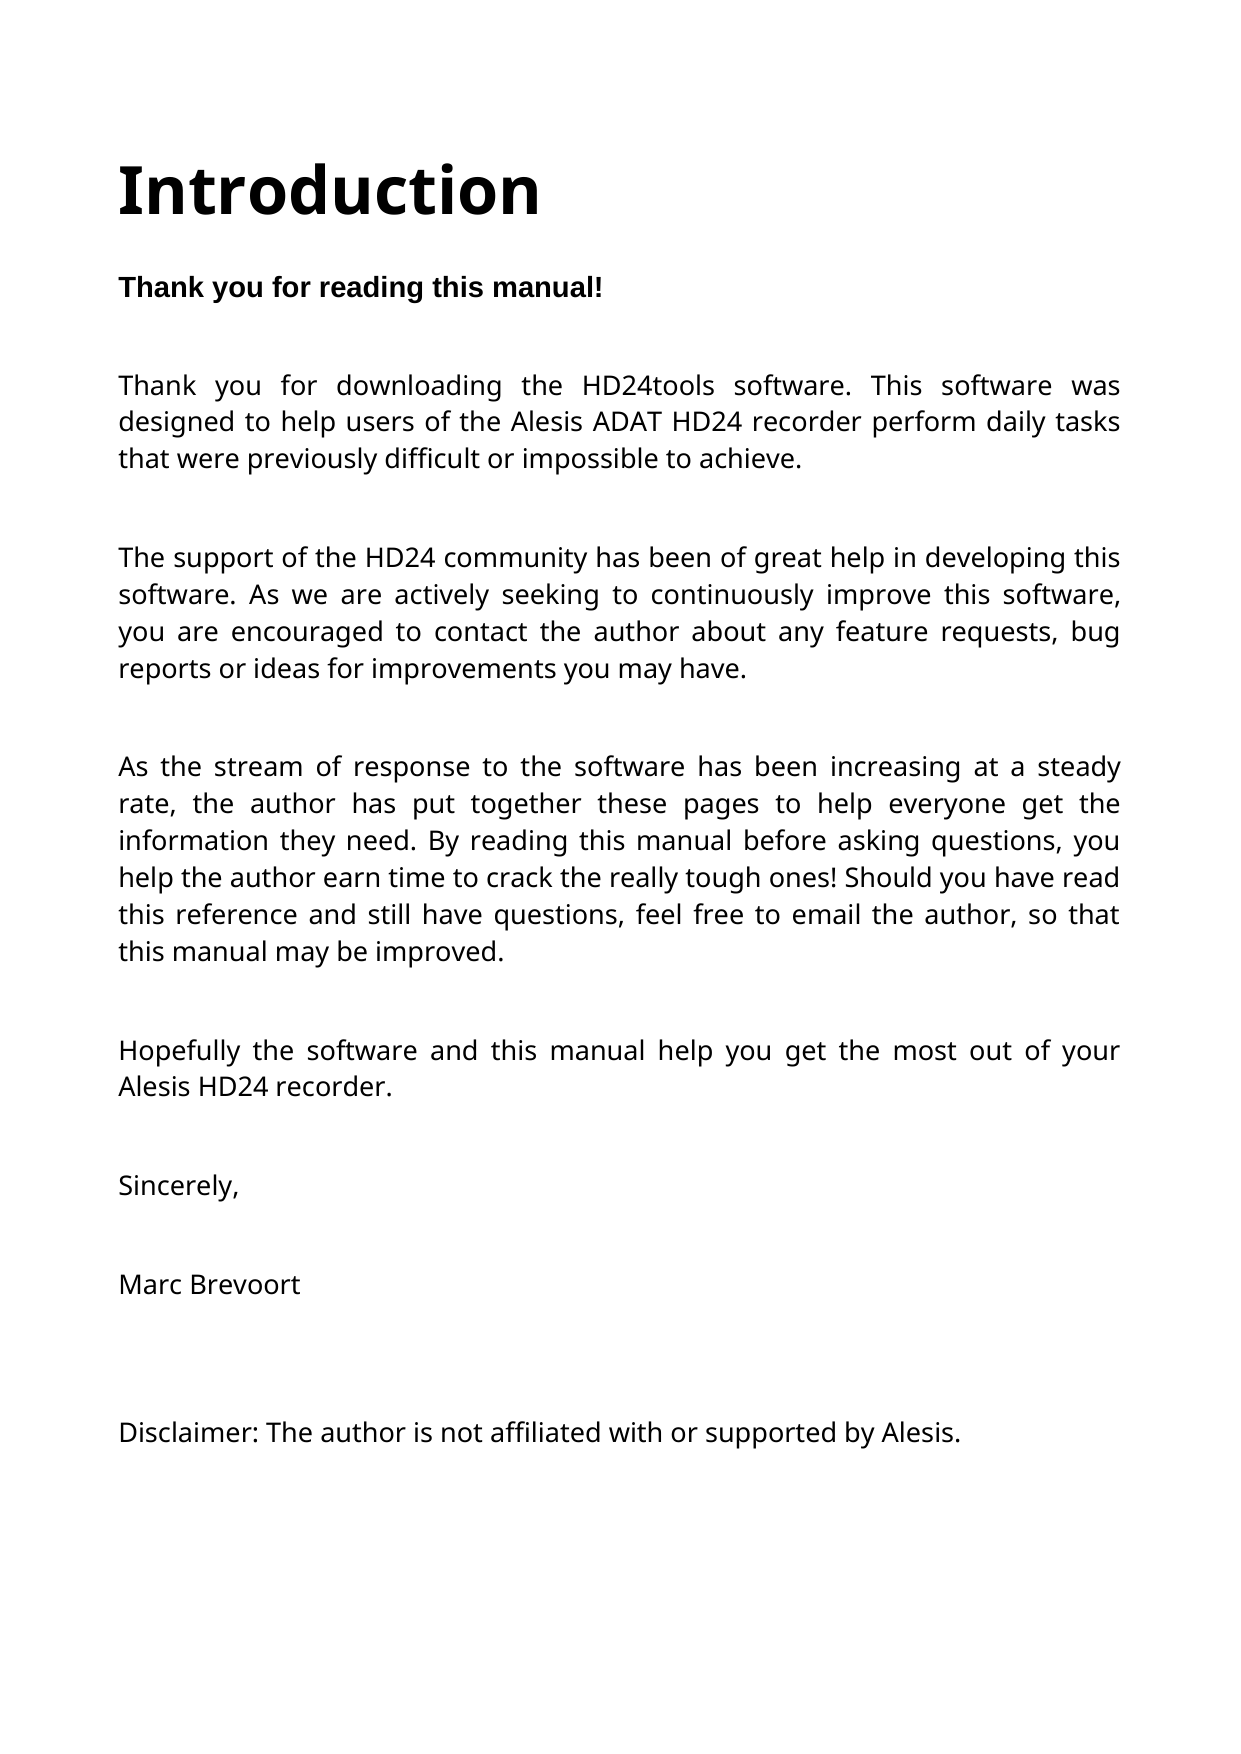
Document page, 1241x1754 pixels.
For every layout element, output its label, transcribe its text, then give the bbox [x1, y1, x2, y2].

subtitle Thank you for reading this manual! [118, 271, 1122, 304]
text As the stream of response to the software has been increasing at a steady rate, the author has put together these pages to help everyone get the information they need. By reading this manual before asking questions, you help the author earn time to crack the really tough ones! Should you have read this reference and still have questions, feel free to email the author, so that this manual may be improved. [118, 748, 1122, 969]
text Disclaimer: The author is not affiliated with or supported by Alesis. [118, 1413, 1122, 1450]
text Thank you for downloading the HD24tools software. This software was designed to help users of the Alesis ADAT HD24 recorder perform daily tasks that were previously difficult or impossible to achieve. [118, 366, 1122, 477]
text Marc Brevoort [118, 1265, 1122, 1302]
text Sincerely, [118, 1167, 1122, 1203]
text The support of the HD24 community has been of great help in developing this software. As we are actively seeking to continuously improve this software, you are encouraged to contact the author about any feature requests, bug reports or ideas for improvements you may have. [118, 538, 1122, 686]
subtitle Introduction [118, 143, 1122, 234]
text Hopefully the software and this manual help you get the most out of your Alesis HD24 recorder. [118, 1031, 1122, 1105]
